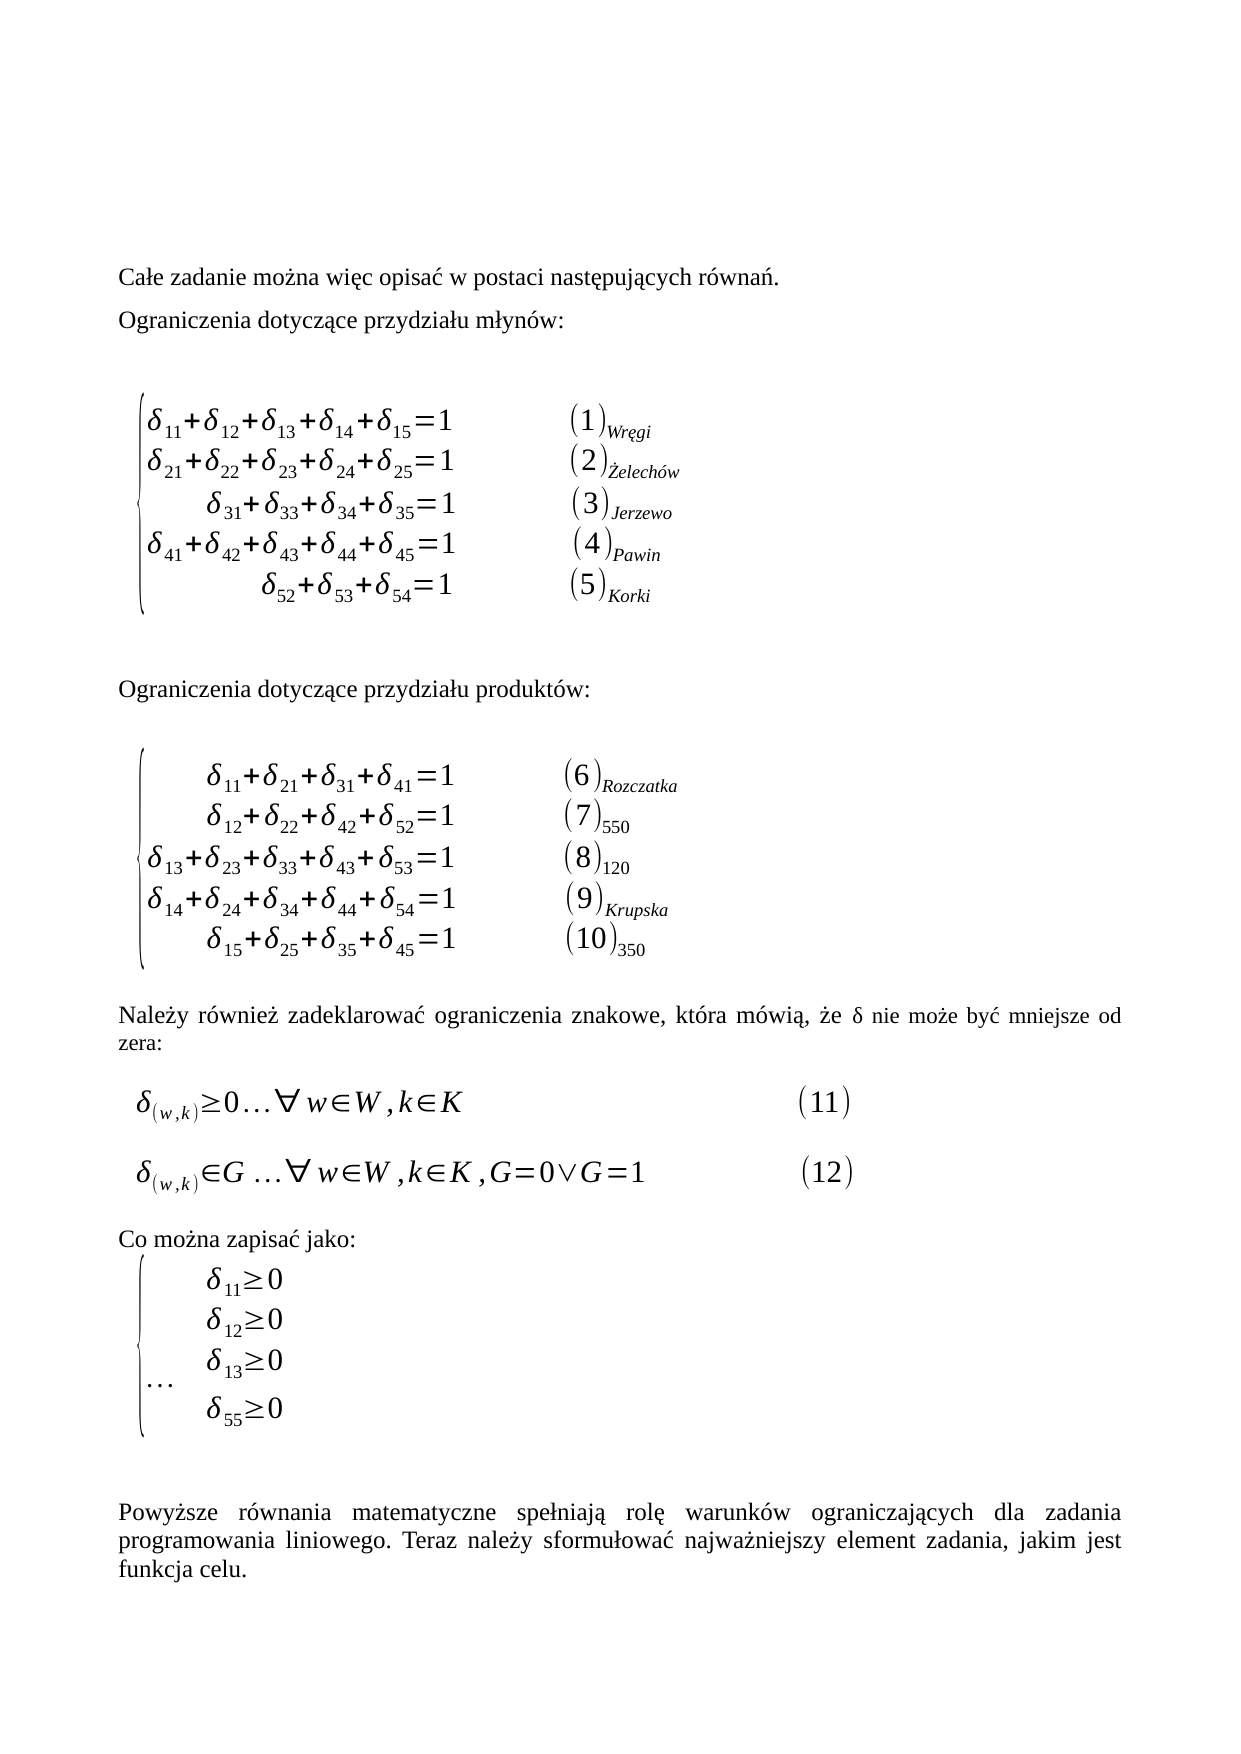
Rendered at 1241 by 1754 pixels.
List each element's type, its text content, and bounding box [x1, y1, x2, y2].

text Ograniczenia dotyczące przydziału młynów: [118, 305, 1122, 334]
text Co można zapisać jako: [118, 1224, 1122, 1253]
text Należy również zadeklarować ograniczenia znakowe, która mówią, że δ nie może być mniejsze od zera: [118, 1000, 1122, 1055]
text Całe zadanie można więc opisać w postaci następujących równań. [118, 262, 1122, 291]
text Ograniczenia dotyczące przydziału produktów: [118, 674, 1122, 703]
text Powyższe równania matematyczne spełniają rolę warunków ograniczających dla zadania programowania liniowego. Teraz należy sformułować najważniejszy element zadania, jakim jest funkcja celu. [118, 1497, 1122, 1583]
